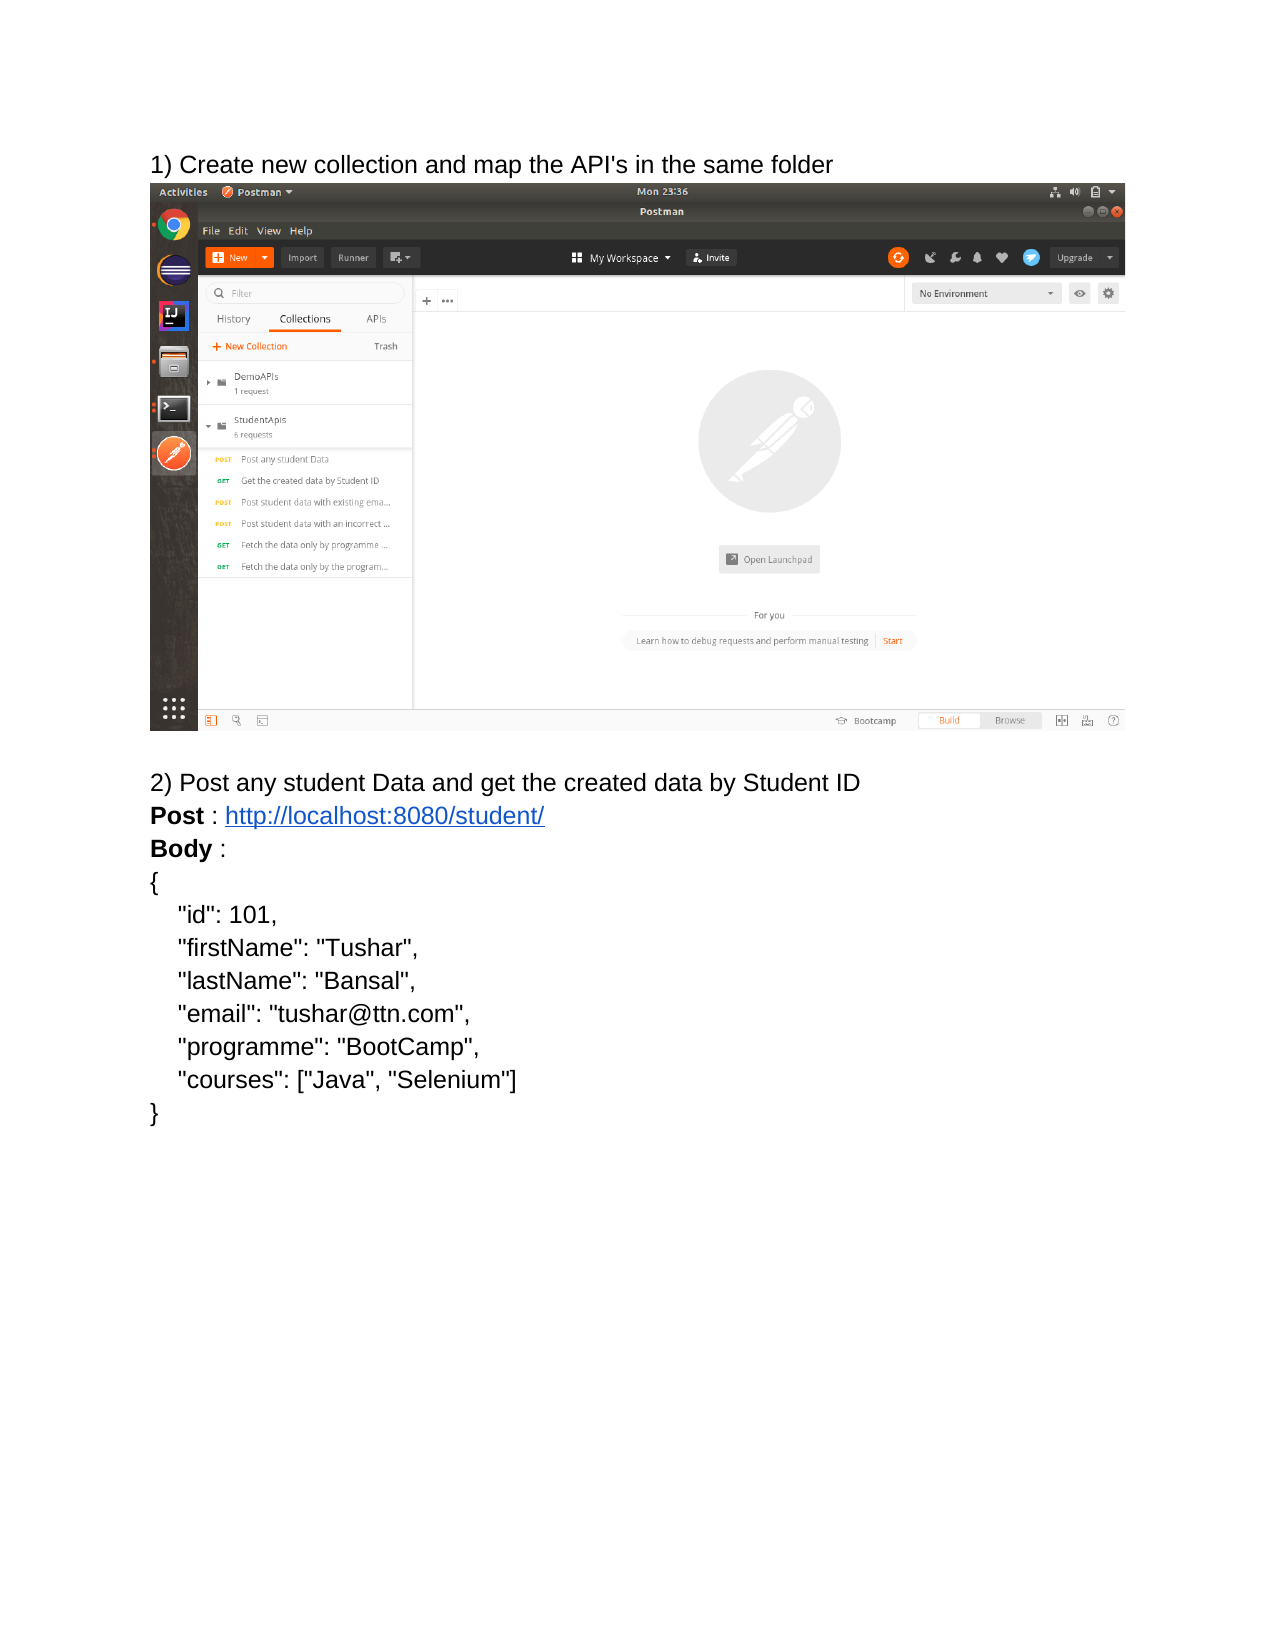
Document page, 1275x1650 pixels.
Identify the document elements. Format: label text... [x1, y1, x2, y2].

text "email": "tushar@ttn.com", [150, 999, 1125, 1028]
text "id": 101, [150, 900, 1125, 929]
text Post : http://localhost:8080/student/ [150, 801, 1125, 829]
text "courses": ["Java", "Selenium"] [150, 1065, 1125, 1094]
text "programme": "BootCamp", [150, 1032, 1125, 1061]
text 1) Create new collection and map the API's in the same folder [150, 150, 1125, 179]
text "lastName": "Bansal", [150, 966, 1125, 995]
text { [150, 867, 1125, 896]
text 2) Post any student Data and get the created data by Student ID [150, 768, 1125, 797]
text } [150, 1098, 1125, 1127]
text "firstName": "Tushar", [150, 933, 1125, 962]
text Body : [150, 834, 1125, 863]
picture [150, 183, 1125, 731]
